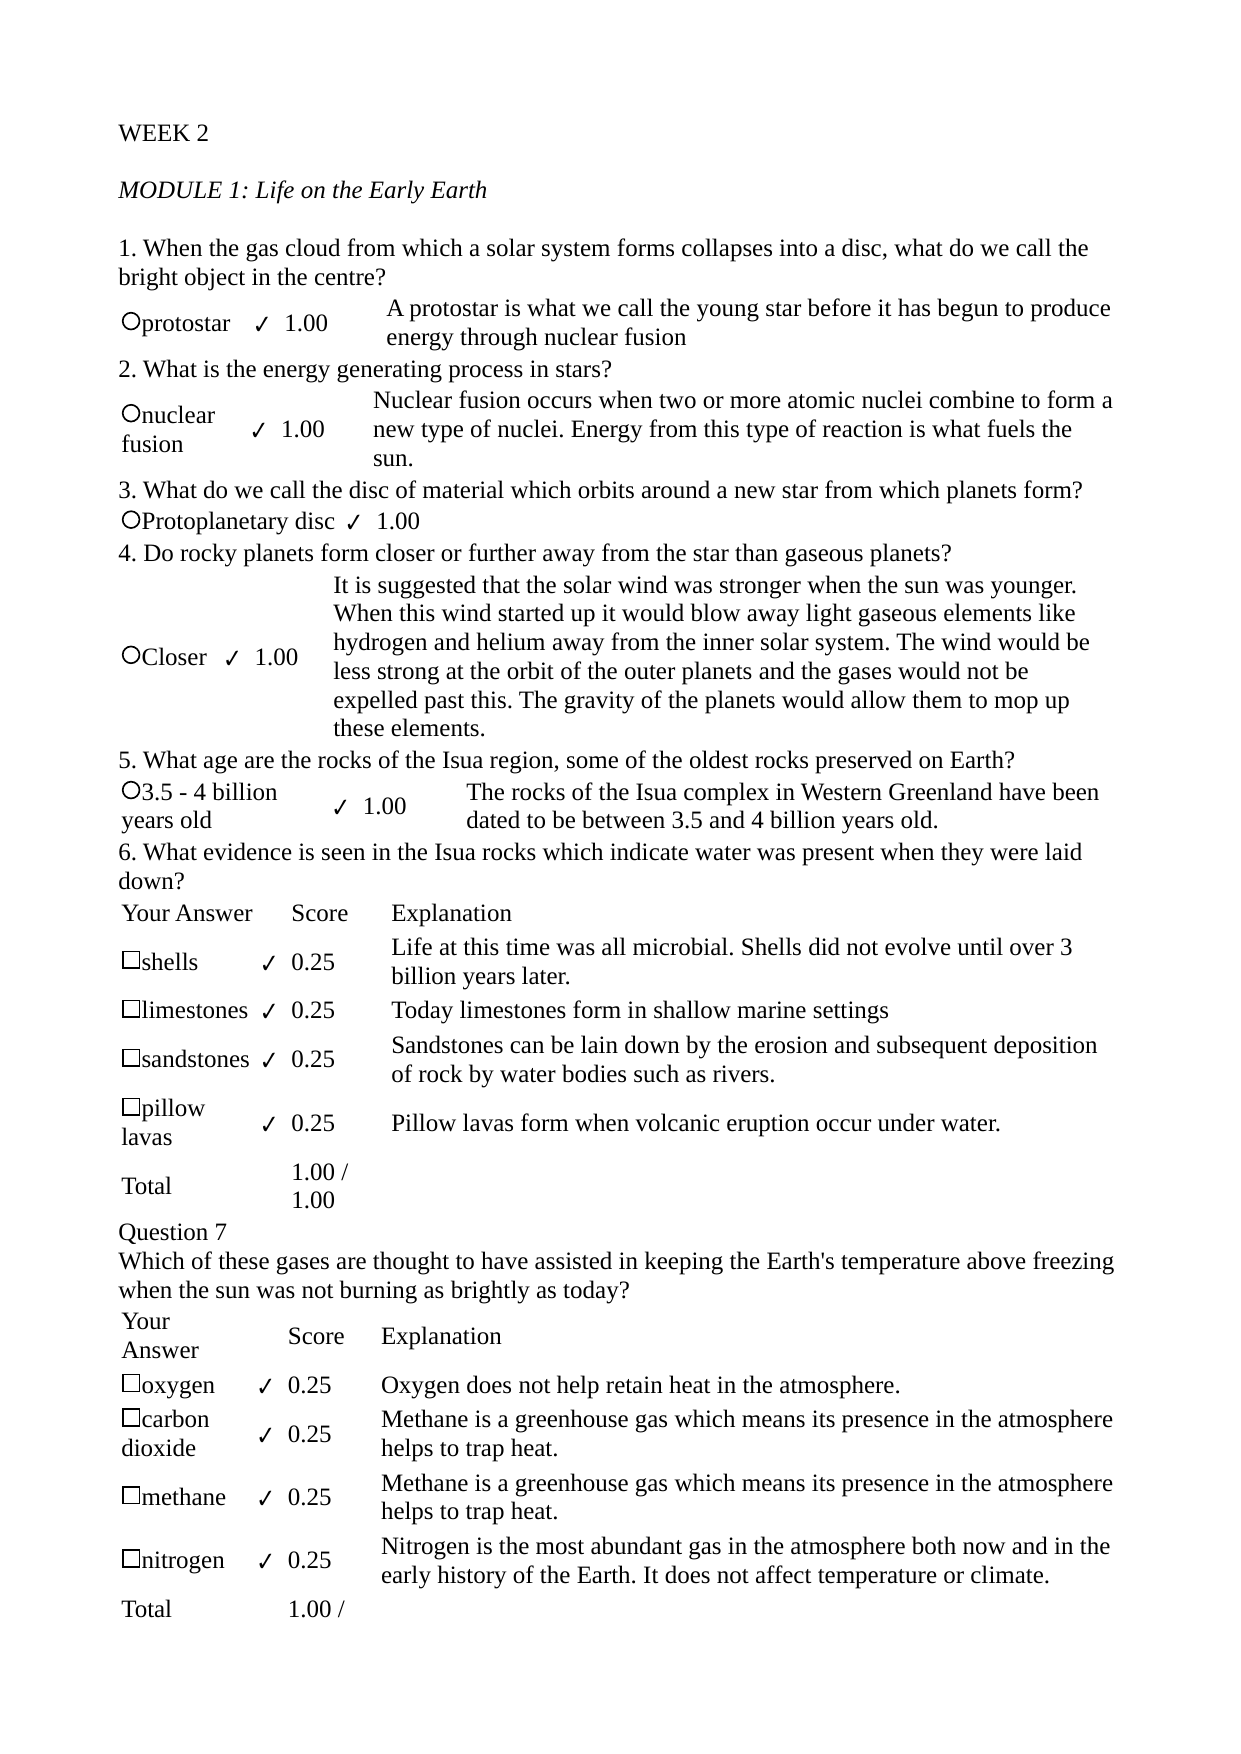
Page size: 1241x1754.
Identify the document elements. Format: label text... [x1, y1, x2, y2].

table_header Your Answer [118, 895, 258, 929]
table_header 1.00 [278, 383, 370, 475]
table_header Explanation [378, 1304, 1122, 1367]
table_header Explanation [388, 895, 1122, 929]
table_cell 0.25 [288, 1091, 388, 1154]
table_cell Nitrogen is the most abundant gas in the atmosphere both now and in the early history of the Earth. It does not affect temperature or climate. [378, 1528, 1122, 1591]
table_cell 0.25 [288, 929, 388, 993]
table_header The rocks of the Isua complex in Western Greenland have been dated to be between 3.5 and 4 billion years old. [463, 774, 1122, 837]
table_header 3.5 - 4 billion years old [118, 774, 330, 837]
table_cell [259, 1154, 288, 1217]
table_header Protoplanetary disc [118, 504, 343, 538]
table_header Score [288, 895, 388, 929]
table_cell 0.25 [288, 993, 388, 1027]
table_cell ✔ [259, 1091, 288, 1154]
table_header ✔ [251, 291, 281, 354]
table_cell sandstones [118, 1027, 258, 1091]
table_cell Oxygen does not help retain heat in the atmosphere. [378, 1367, 1122, 1401]
table_cell Sandstones can be lain down by the erosion and subsequent deposition of rock by water bodies such as rivers. [388, 1027, 1122, 1091]
table_cell Pillow lavas form when volcanic eruption occur under water. [388, 1091, 1122, 1154]
table_cell limestones [118, 993, 258, 1027]
table_cell 0.25 [285, 1367, 378, 1401]
table_cell Methane is a greenhouse gas which means its presence in the atmosphere helps to trap heat. [378, 1465, 1122, 1528]
table_cell carbon dioxide [118, 1401, 255, 1465]
table_cell pillow lavas [118, 1091, 258, 1154]
table_cell ✔ [259, 993, 288, 1027]
text 5. What age are the rocks of the Isua region, some of the oldest rocks preserved on Earth? [118, 745, 1122, 774]
table_header Score [285, 1304, 378, 1367]
table_cell ✔ [259, 1027, 288, 1091]
table_cell ✔ [255, 1465, 285, 1528]
table_header 1.00 [373, 504, 491, 538]
text Question 7 [118, 1217, 1122, 1246]
table_header ✔ [330, 774, 360, 837]
table_cell [255, 1591, 285, 1626]
table_cell Total [118, 1591, 255, 1626]
table_cell 0.25 [285, 1401, 378, 1465]
table_header 1.00 [281, 291, 383, 354]
table_header 1.00 [251, 567, 330, 745]
table_cell nitrogen [118, 1528, 255, 1591]
text WEEK 2 [118, 118, 1122, 147]
text Which of these gases are thought to have assisted in keeping the Earth's temperature above freezing when the sun was not burning as brightly as today? [118, 1246, 1122, 1303]
table_header Nuclear fusion occurs when two or more atomic nuclei combine to form a new type of nuclei. Energy from this type of reaction is what fuels the sun. [370, 383, 1122, 475]
table_header ✔ [343, 504, 373, 538]
table_cell ✔ [259, 929, 288, 993]
table_header ✔ [248, 383, 278, 475]
table_cell Life at this time was all microbial. Shells did not evolve until over 3 billion years later. [388, 929, 1122, 993]
table_header protostar [118, 291, 251, 354]
table_cell shells [118, 929, 258, 993]
text 4. Do rocky planets form closer or further away from the star than gaseous planets? [118, 538, 1122, 567]
table_cell 0.25 [288, 1027, 388, 1091]
table_cell ✔ [255, 1367, 285, 1401]
table_cell Methane is a greenhouse gas which means its presence in the atmosphere helps to trap heat. [378, 1401, 1122, 1465]
table_cell 0.25 [285, 1528, 378, 1591]
table_cell methane [118, 1465, 255, 1528]
table_header Closer [118, 567, 222, 745]
table_cell [388, 1154, 1122, 1217]
table_cell 1.00 / 1.00 [288, 1154, 388, 1217]
table_header [491, 504, 637, 538]
table_header A protostar is what we call the young star before it has begun to produce energy through nuclear fusion [383, 291, 1122, 354]
table_cell [378, 1591, 1122, 1626]
table_cell ✔ [255, 1401, 285, 1465]
text 1. When the gas cloud from which a solar system forms collapses into a disc, what do we call the bright object in the centre? [118, 233, 1122, 291]
text 3. What do we call the disc of material which orbits around a new star from which planets form? [118, 475, 1122, 503]
table_header nuclear fusion [118, 383, 248, 475]
table_header It is suggested that the solar wind was stronger when the sun was younger. When this wind started up it would blow away light gaseous elements like hydrogen and helium away from the inner solar system. The wind would be less strong at the orbit of the outer planets and the gases would not be expelled past this. The gravity of the planets would allow them to mop up these elements. [330, 567, 1122, 745]
table_header [259, 895, 288, 929]
text 6. What evidence is seen in the Isua rocks which indicate water was present when they were laid down? [118, 837, 1122, 895]
table_header ✔ [222, 567, 251, 745]
table_cell ✔ [255, 1528, 285, 1591]
table_header [255, 1304, 285, 1367]
table_header Your Answer [118, 1304, 255, 1367]
text MODULE 1: Life on the Early Earth [118, 176, 1122, 204]
table_cell Total [118, 1154, 258, 1217]
table_cell 1.00 / [285, 1591, 378, 1626]
table_header 1.00 [360, 774, 463, 837]
text 2. What is the energy generating process in stars? [118, 354, 1122, 383]
table_cell Today limestones form in shallow marine settings [388, 993, 1122, 1027]
table_cell 0.25 [285, 1465, 378, 1528]
table_cell oxygen [118, 1367, 255, 1401]
